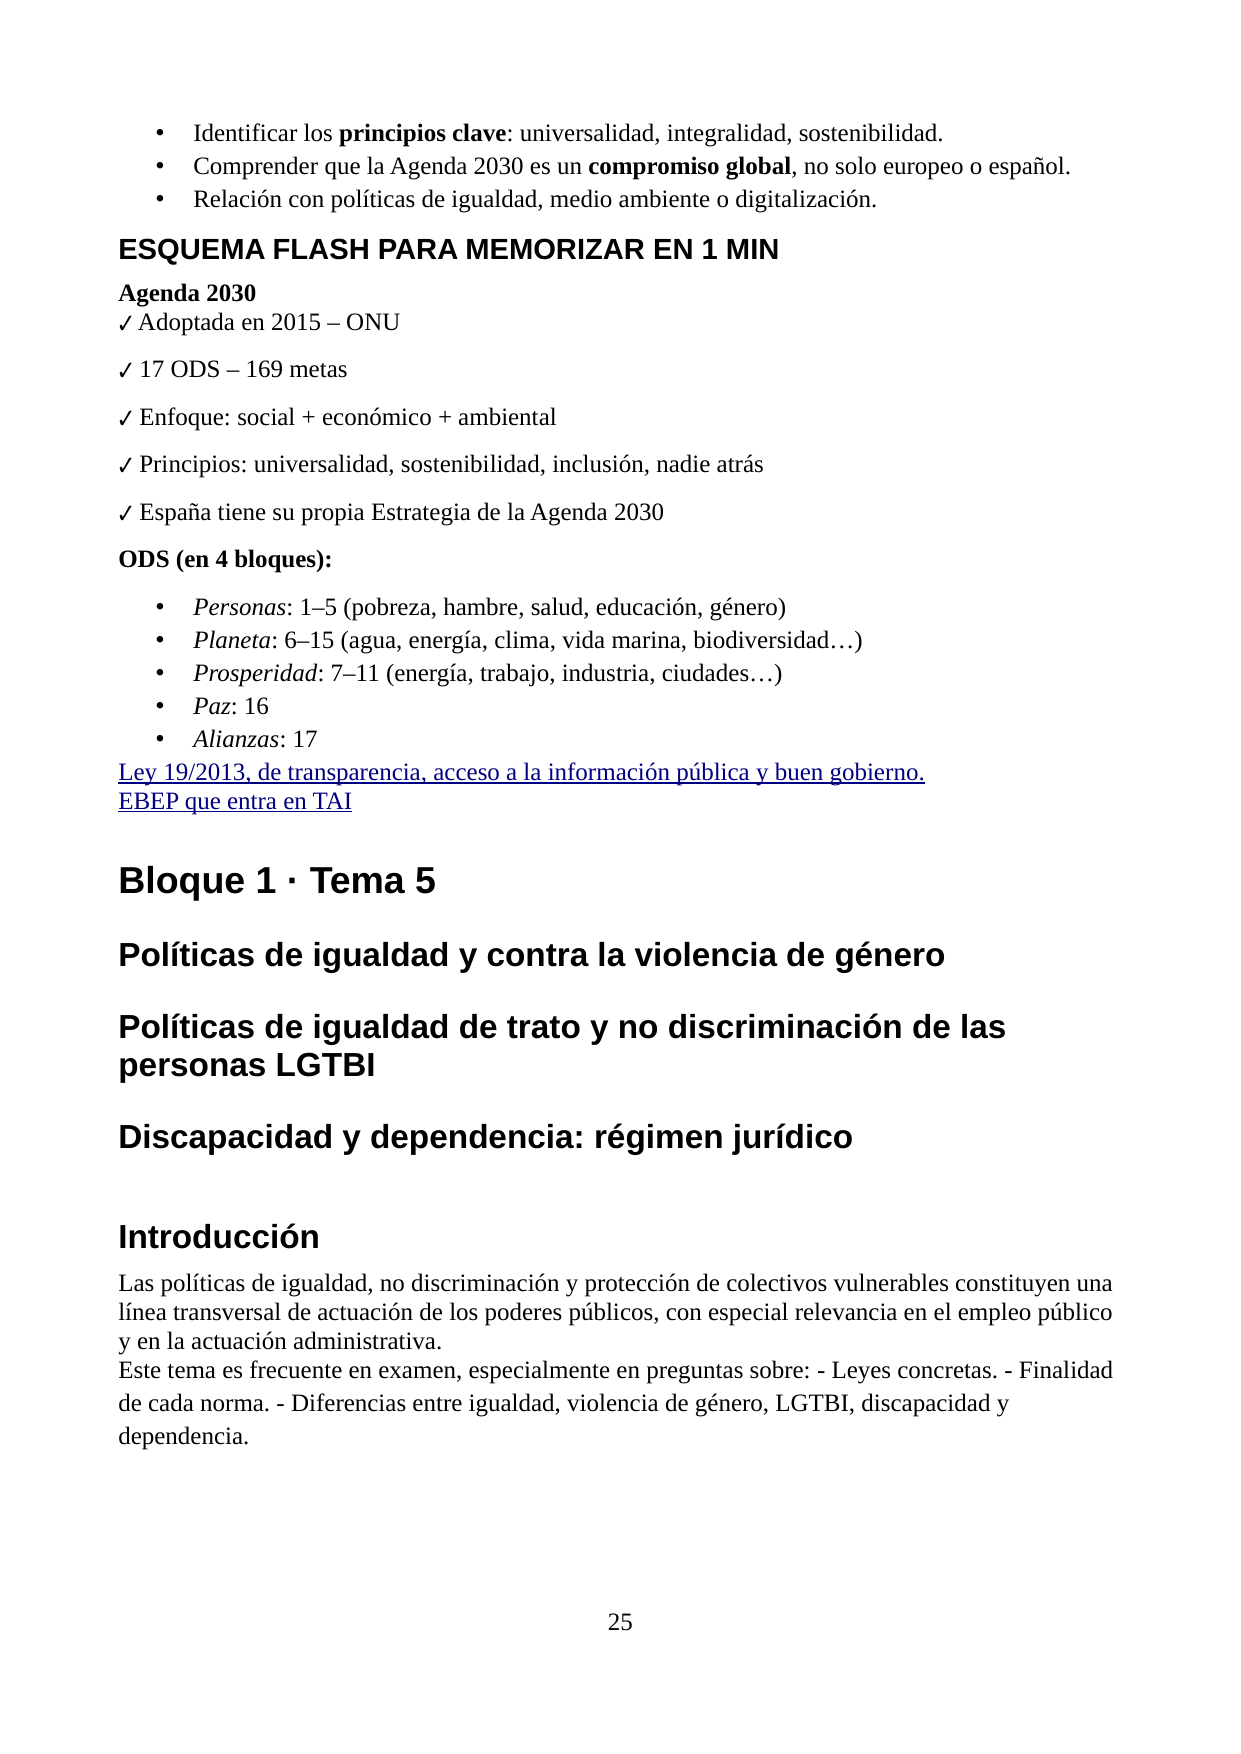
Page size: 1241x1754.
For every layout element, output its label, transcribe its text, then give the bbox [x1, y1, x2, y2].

subtitle Políticas de igualdad de trato y no discriminación de las personas LGTBI [118, 1007, 1122, 1084]
list Relación con políticas de igualdad, medio ambiente o digitalización. [156, 184, 1122, 213]
subtitle Introducción [118, 1218, 1122, 1256]
text ✔ España tiene su propia Estrategia de la Agenda 2030 [118, 497, 1122, 526]
list Planeta: 6–15 (agua, energía, clima, vida marina, biodiversidad…) [156, 625, 1122, 654]
list Paz: 16 [156, 691, 1122, 720]
text Agenda 2030 [118, 278, 1122, 307]
list Personas: 1–5 (pobreza, hambre, salud, educación, género) [156, 592, 1122, 621]
text ✔ Principios: universalidad, sostenibilidad, inclusión, nadie atrás [118, 449, 1122, 478]
subtitle Políticas de igualdad y contra la violencia de género [118, 935, 1122, 973]
list Comprender que la Agenda 2030 es un compromiso global, no solo europeo o español. [156, 151, 1122, 180]
list Alianzas: 17 [156, 724, 1122, 753]
list Identificar los principios clave: universalidad, integralidad, sostenibilidad. [156, 118, 1122, 147]
subtitle Discapacidad y dependencia: régimen jurídico [118, 1117, 1122, 1156]
text ✔ 17 ODS – 169 metas [118, 354, 1122, 383]
text EBEP que entra en TAI [118, 786, 1122, 815]
text Ley 19/2013, de transparencia, acceso a la información pública y buen gobierno. [118, 757, 1122, 786]
text ODS (en 4 bloques): [118, 544, 1122, 573]
text Las políticas de igualdad, no discriminación y protección de colectivos vulnerables constituyen una línea transversal de actuación de los poderes públicos, con especial relevancia en el empleo público y en la actuación administrativa. [118, 1268, 1122, 1355]
subtitle ESQUEMA FLASH PARA MEMORIZAR EN 1 MIN [118, 232, 1122, 265]
text ✔ Enfoque: social + económico + ambiental [118, 402, 1122, 431]
list Prosperidad: 7–11 (energía, trabajo, industria, ciudades…) [156, 658, 1122, 687]
text ✔ Adoptada en 2015 – ONU [118, 307, 1122, 335]
subtitle Bloque 1 · Tema 5 [118, 859, 1122, 902]
text Este tema es frecuente en examen, especialmente en preguntas sobre: - Leyes concretas. - Finalidad de cada norma. - Diferencias entre igualdad, violencia de género, LGTBI, discapacidad y dependencia. [118, 1355, 1122, 1449]
